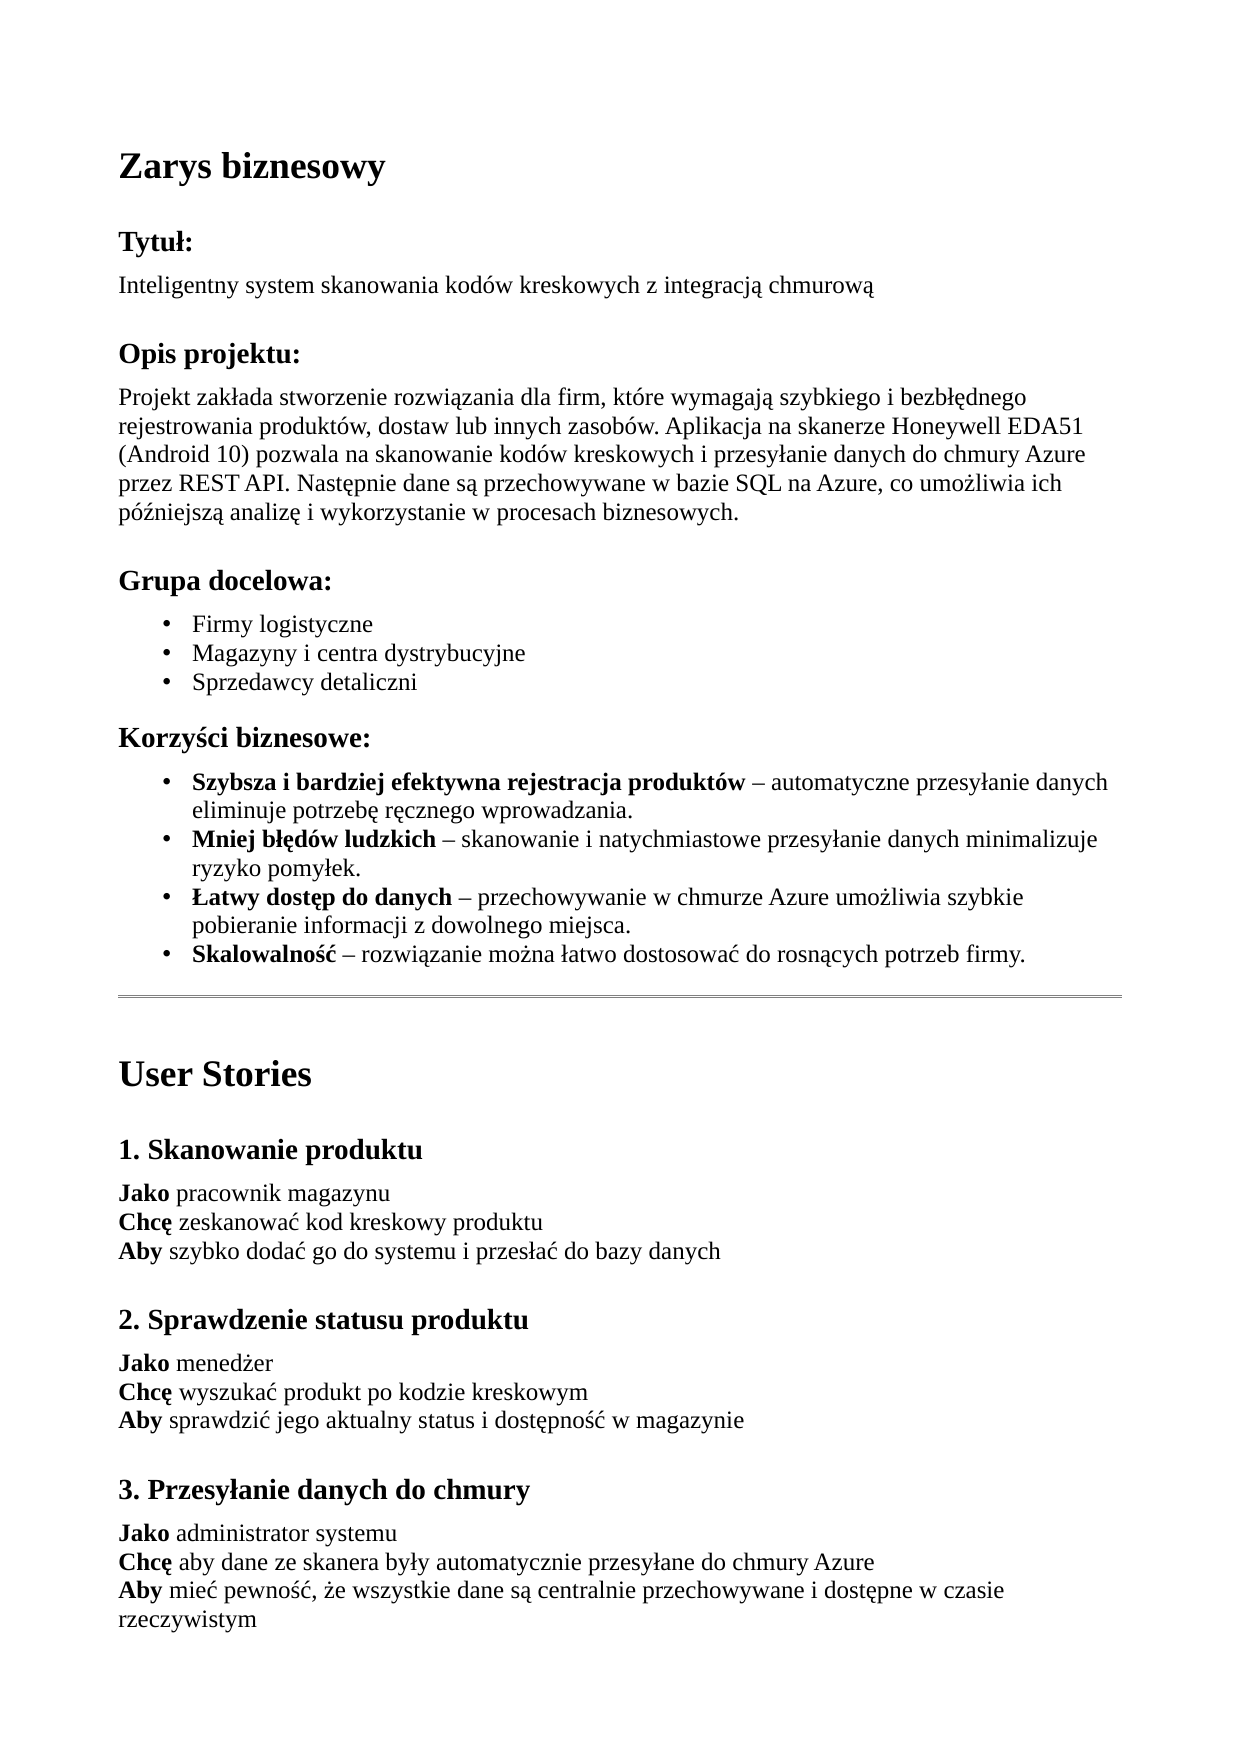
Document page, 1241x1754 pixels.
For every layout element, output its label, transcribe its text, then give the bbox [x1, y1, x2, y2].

list Szybsza i bardziej efektywna rejestracja produktów – automatyczne przesyłanie danych eliminuje potrzebę ręcznego wprowadzania. [162, 767, 1122, 824]
subtitle 3. Przesyłanie danych do chmury [118, 1472, 1122, 1505]
subtitle 2. Sprawdzenie statusu produktu [118, 1302, 1122, 1336]
text Jako pracownik magazynu Chcę zeskanować kod kreskowy produktu Aby szybko dodać go do systemu i przesłać do bazy danych [118, 1178, 1122, 1264]
subtitle User Stories [118, 1052, 1122, 1095]
text Jako administrator systemu Chcę aby dane ze skanera były automatycznie przesyłane do chmury Azure Aby mieć pewność, że wszystkie dane są centralnie przechowywane i dostępne w czasie rzeczywistym [118, 1518, 1122, 1633]
list Mniej błędów ludzkich – skanowanie i natychmiastowe przesyłanie danych minimalizuje ryzyko pomyłek. [162, 824, 1122, 882]
subtitle Zarys biznesowy [118, 143, 1122, 186]
text Projekt zakłada stworzenie rozwiązania dla firm, które wymagają szybkiego i bezbłędnego rejestrowania produktów, dostaw lub innych zasobów. Aplikacja na skanerze Honeywell EDA51 (Android 10) pozwala na skanowanie kodów kreskowych i przesyłanie danych do chmury Azure przez REST API. Następnie dane są przechowywane w bazie SQL na Azure, co umożliwia ich późniejszą analizę i wykorzystanie w procesach biznesowych. [118, 382, 1122, 526]
list Sprzedawcy detaliczni [162, 667, 1122, 696]
text Jako menedżer Chcę wyszukać produkt po kodzie kreskowym Aby sprawdzić jego aktualny status i dostępność w magazynie [118, 1348, 1122, 1434]
list Magazyny i centra dystrybucyjne [162, 638, 1122, 667]
subtitle Opis projektu: [118, 336, 1122, 369]
text Inteligentny system skanowania kodów kreskowych z integracją chmurową [118, 270, 1122, 298]
list Firmy logistyczne [162, 609, 1122, 638]
subtitle Tytuł: [118, 224, 1122, 257]
list Łatwy dostęp do danych – przechowywanie w chmurze Azure umożliwia szybkie pobieranie informacji z dowolnego miejsca. [162, 882, 1122, 939]
subtitle Korzyści biznesowe: [118, 721, 1122, 754]
list Skalowalność – rozwiązanie można łatwo dostosować do rosnących potrzeb firmy. [162, 939, 1122, 968]
subtitle 1. Skanowanie produktu [118, 1132, 1122, 1166]
subtitle Grupa docelowa: [118, 563, 1122, 597]
